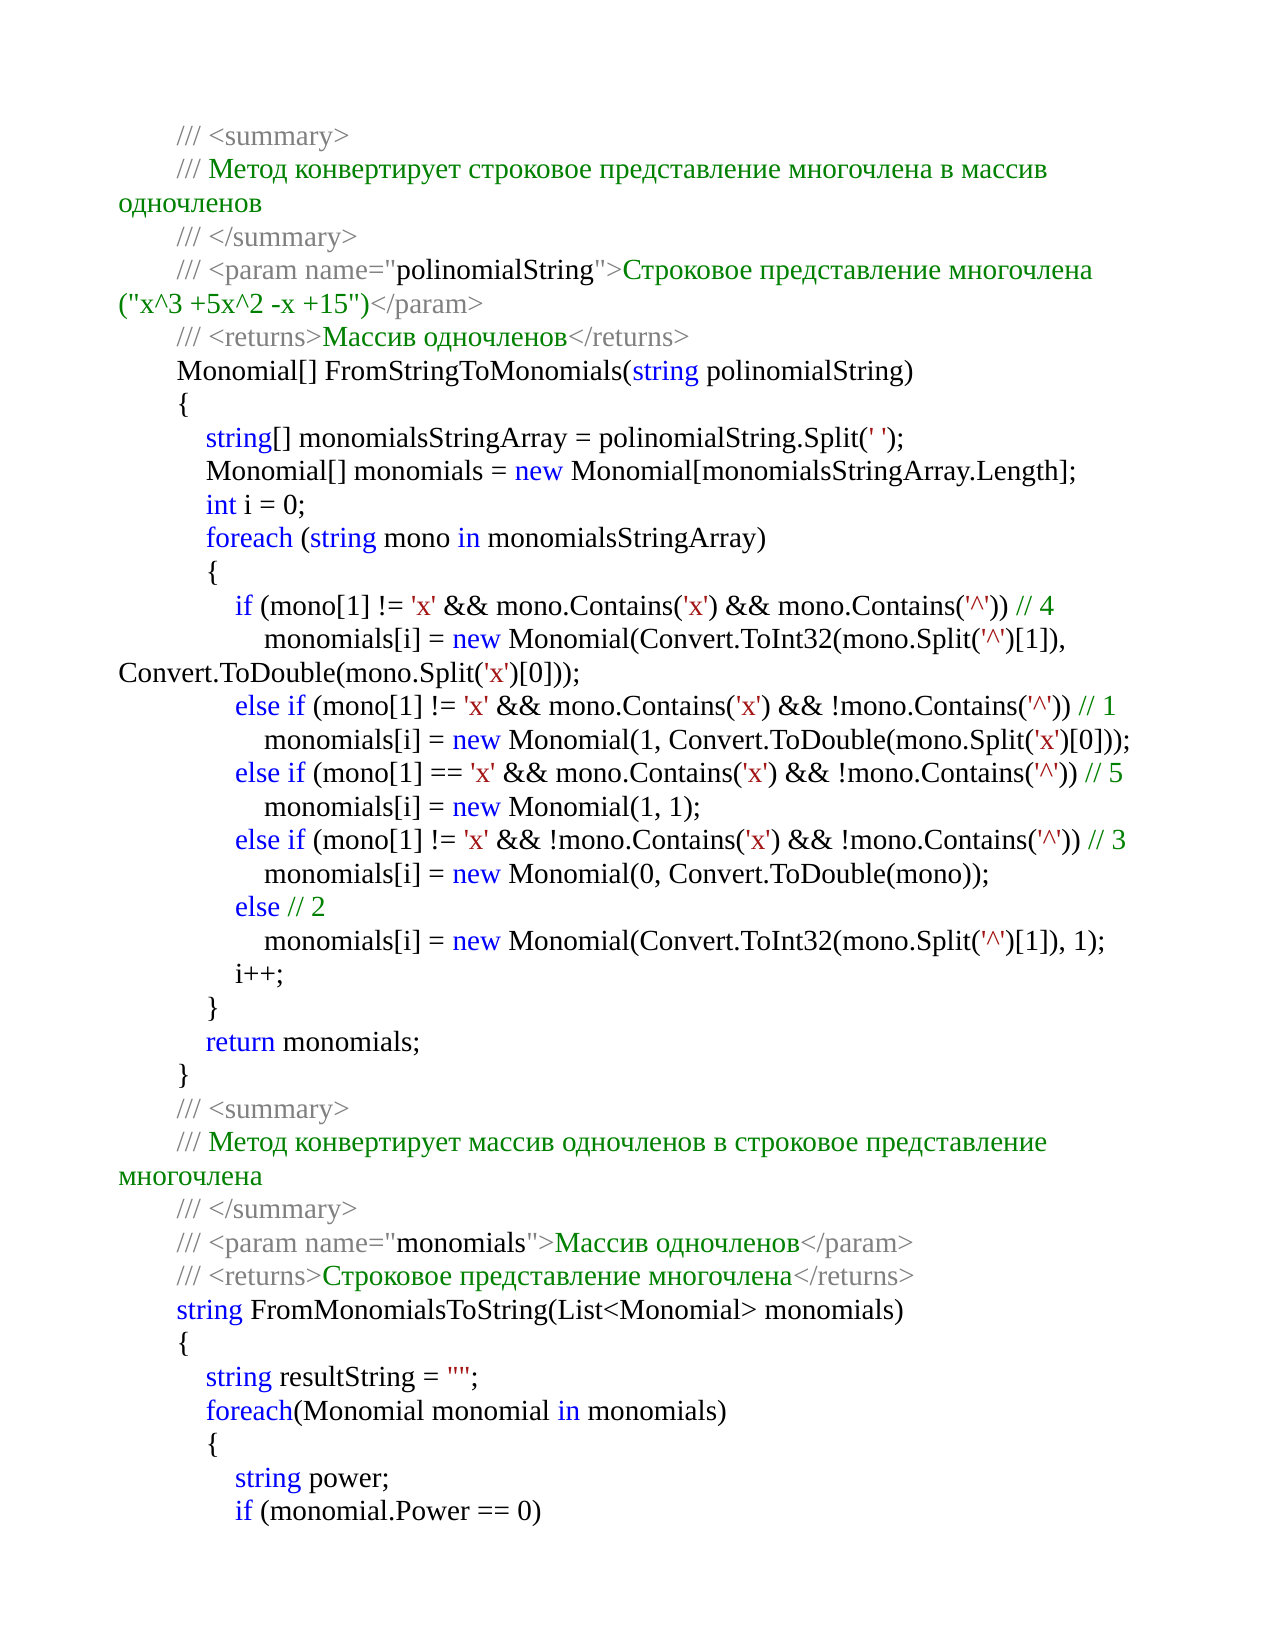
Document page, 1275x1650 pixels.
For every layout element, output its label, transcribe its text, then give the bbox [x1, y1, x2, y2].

text /// <param name="polinomialString">Строковое представление многочлена ("x^3 +5x^2 -x +15")</param> [118, 252, 1157, 319]
text if (monomial.Power == 0) [118, 1493, 1157, 1527]
text monomials[i] = new Monomial(Convert.ToInt32(mono.Split('^')[1]), 1); [118, 923, 1157, 957]
text else if (mono[1] == 'x' && mono.Contains('x') && !mono.Contains('^')) // 5 [118, 755, 1157, 789]
text /// <returns>Массив одночленов</returns> [118, 319, 1157, 353]
text string[] monomialsStringArray = polinomialString.Split(' '); [118, 420, 1157, 453]
text { [118, 386, 1157, 420]
text monomials[i] = new Monomial(1, Convert.ToDouble(mono.Split('x')[0])); [118, 722, 1157, 755]
text /// <summary> [118, 118, 1157, 152]
text foreach(Monomial monomial in monomials) [118, 1393, 1157, 1426]
text } [118, 1057, 1157, 1091]
text string FromMonomialsToString(List<Monomial> monomials) [118, 1292, 1157, 1326]
text /// <param name="monomials">Массив одночленов</param> [118, 1225, 1157, 1258]
text /// <returns>Строковое представление многочлена</returns> [118, 1258, 1157, 1292]
text /// Метод конвертирует массив одночленов в строковое представление многочлена [118, 1124, 1157, 1191]
text monomials[i] = new Monomial(Convert.ToInt32(mono.Split('^')[1]), Convert.ToDouble(mono.Split('x')[0])); [118, 621, 1157, 688]
text { [118, 554, 1157, 588]
text /// <summary> [118, 1091, 1157, 1124]
text else if (mono[1] != 'x' && mono.Contains('x') && !mono.Contains('^')) // 1 [118, 688, 1157, 722]
text /// </summary> [118, 219, 1157, 252]
text string resultString = ""; [118, 1359, 1157, 1393]
text i++; [118, 957, 1157, 990]
text else // 2 [118, 889, 1157, 923]
text monomials[i] = new Monomial(0, Convert.ToDouble(mono)); [118, 856, 1157, 889]
text Monomial[] FromStringToMonomials(string polinomialString) [118, 353, 1157, 386]
text if (mono[1] != 'x' && mono.Contains('x') && mono.Contains('^')) // 4 [118, 588, 1157, 621]
text { [118, 1426, 1157, 1460]
text { [118, 1326, 1157, 1359]
text int i = 0; [118, 487, 1157, 521]
text Monomial[] monomials = new Monomial[monomialsStringArray.Length]; [118, 453, 1157, 487]
text string power; [118, 1460, 1157, 1493]
text } [118, 990, 1157, 1024]
text foreach (string mono in monomialsStringArray) [118, 521, 1157, 554]
text else if (mono[1] != 'x' && !mono.Contains('x') && !mono.Contains('^')) // 3 [118, 822, 1157, 856]
text monomials[i] = new Monomial(1, 1); [118, 789, 1157, 822]
text return monomials; [118, 1024, 1157, 1057]
text /// Метод конвертирует строковое представление многочлена в массив одночленов [118, 152, 1157, 219]
text /// </summary> [118, 1191, 1157, 1225]
